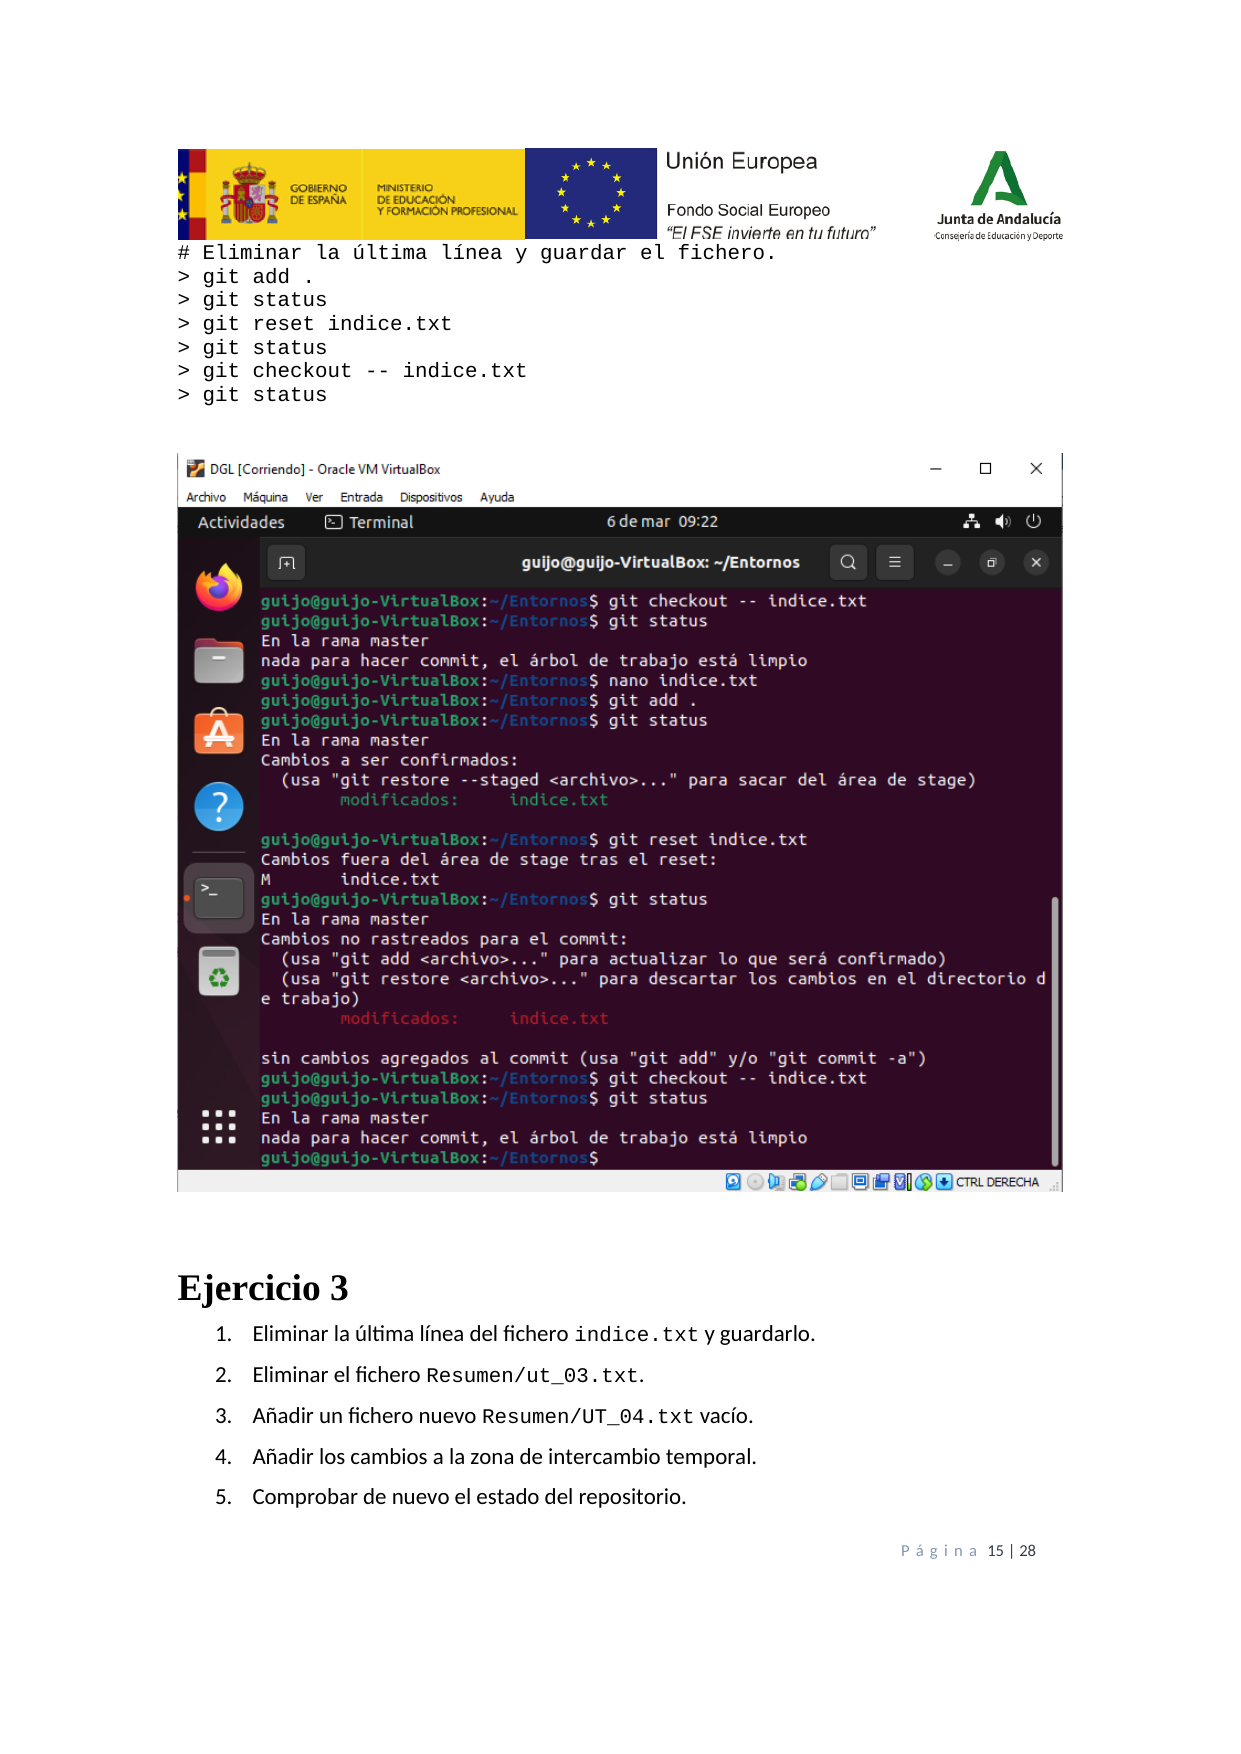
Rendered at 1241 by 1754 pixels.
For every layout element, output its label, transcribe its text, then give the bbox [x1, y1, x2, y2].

text > git status [177, 337, 1063, 360]
text > git checkout -- indice.txt [177, 360, 1063, 384]
text Ejercicio 3 [177, 1265, 1063, 1308]
text > git add . [177, 266, 1063, 289]
list Añadir los cambios a la zona de intercambio temporal. [215, 1442, 1063, 1470]
text > git status [177, 289, 1063, 313]
text > git status [177, 384, 1063, 408]
text > git reset indice.txt [177, 313, 1063, 337]
list Eliminar la última línea del fichero indice.txt y guardarlo. [215, 1319, 1063, 1347]
list Comprobar de nuevo el estado del repositorio. [215, 1482, 1063, 1511]
list Eliminar el fichero Resumen/ut_03.txt. [215, 1360, 1063, 1388]
text # Eliminar la última línea y guardar el fichero. [177, 243, 1063, 266]
list Añadir un fichero nuevo Resumen/UT_04.txt vacío. [215, 1401, 1063, 1429]
